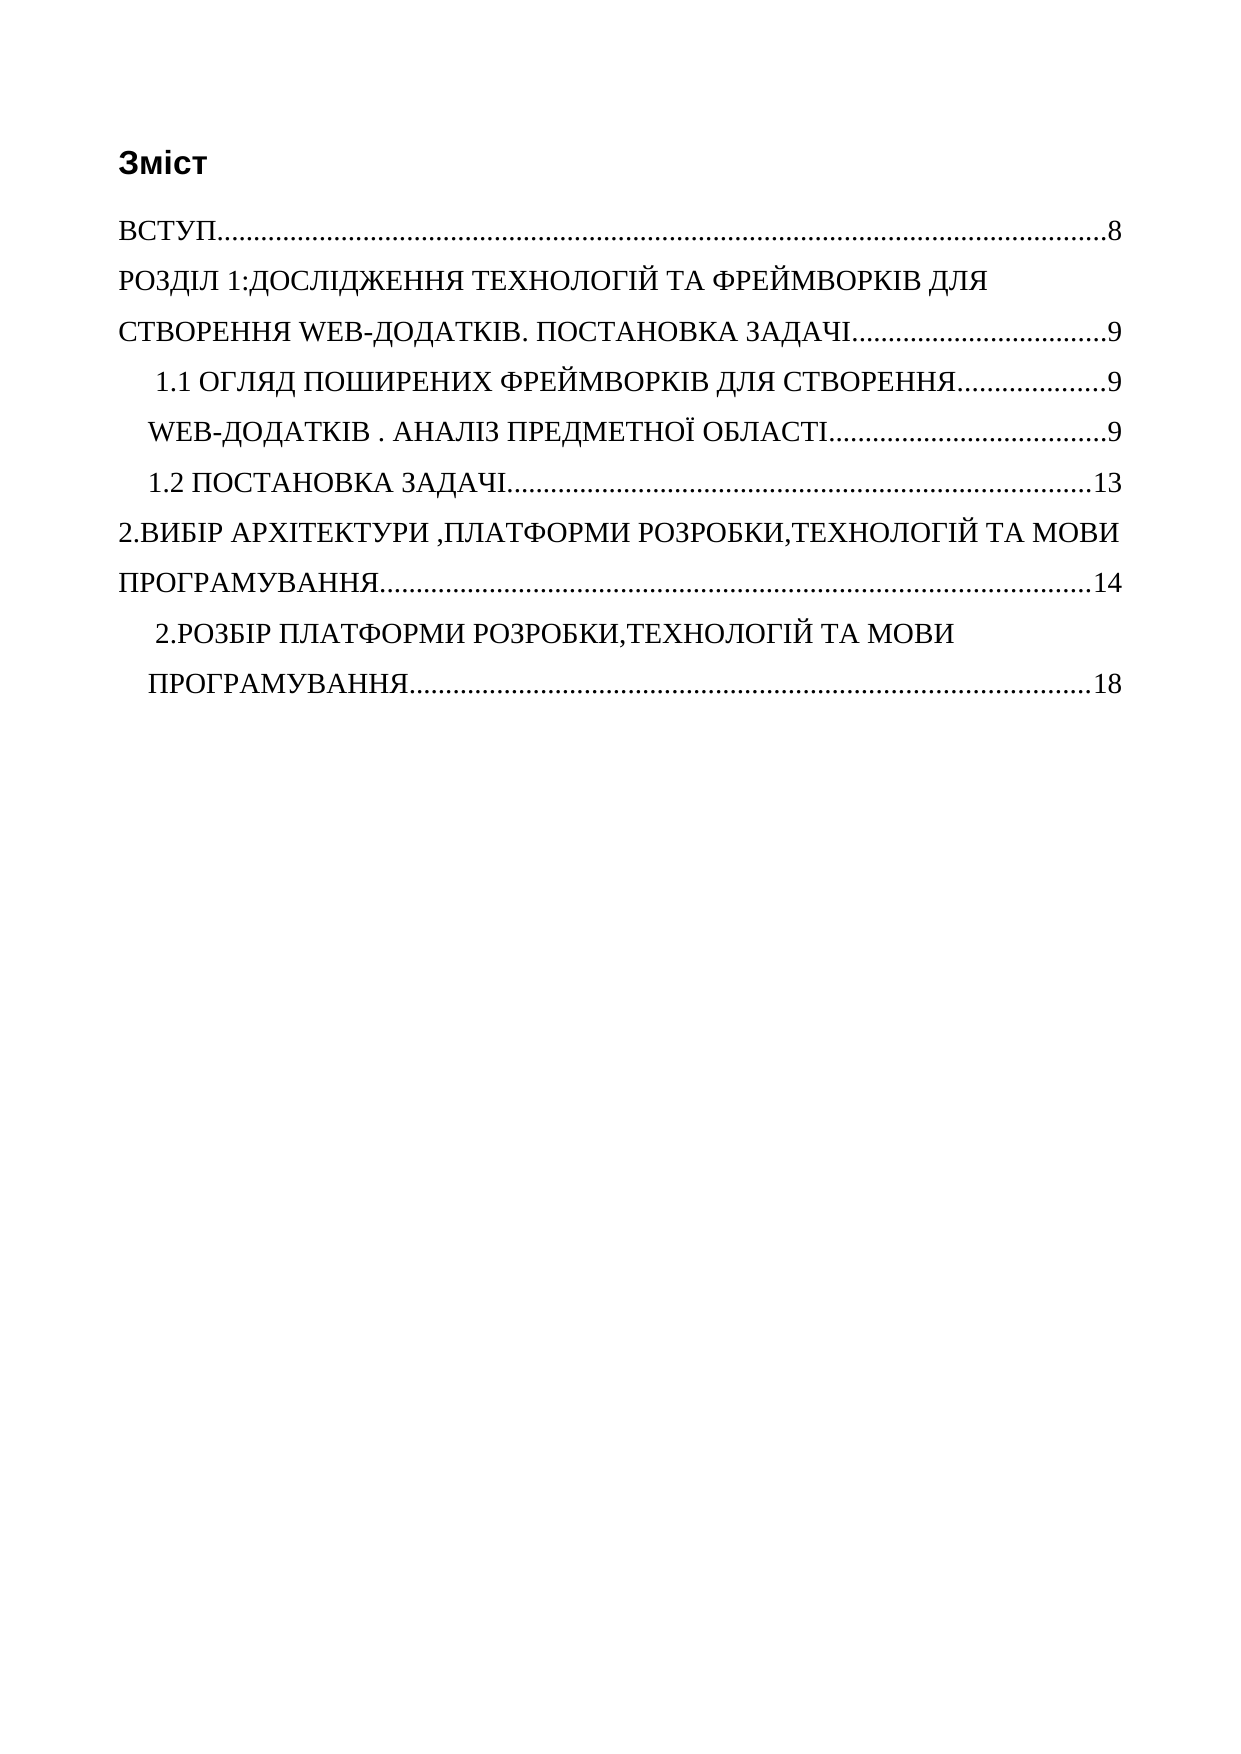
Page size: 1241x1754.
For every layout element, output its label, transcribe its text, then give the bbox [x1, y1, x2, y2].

text 1.1 ОГЛЯД ПОШИРЕНИХ ФРЕЙМВОРКІВ ДЛЯ СТВОРЕННЯ 9 [148, 364, 1122, 398]
text РОЗДІЛ 1:ДОСЛІДЖЕННЯ ТЕХНОЛОГІЙ ТА ФРЕЙМВОРКІВ ДЛЯ СТВОРЕННЯ WEB-ДОДАТКІВ. ПОСТАНОВКА ЗАДАЧІ 9 [118, 263, 1122, 347]
text ВСТУП 8 [118, 213, 1122, 247]
text 2.РОЗБІР ПЛАТФОРМИ РОЗРОБКИ,ТЕХНОЛОГІЙ ТА МОВИ ПРОГРАМУВАННЯ. 18 [148, 616, 1122, 699]
text 1.2 ПОСТАНОВКА ЗАДАЧІ 13 [148, 465, 1122, 498]
subtitle Зміст [118, 143, 1122, 182]
text WEB-ДОДАТКІВ . АНАЛІЗ ПРЕДМЕТНОЇ ОБЛАСТІ 9 [148, 414, 1122, 448]
text 2.ВИБІР АРХІТЕКТУРИ ,ПЛАТФОРМИ РОЗРОБКИ,ТЕХНОЛОГІЙ ТА МОВИ ПРОГРАМУВАННЯ. 14 [118, 515, 1122, 599]
